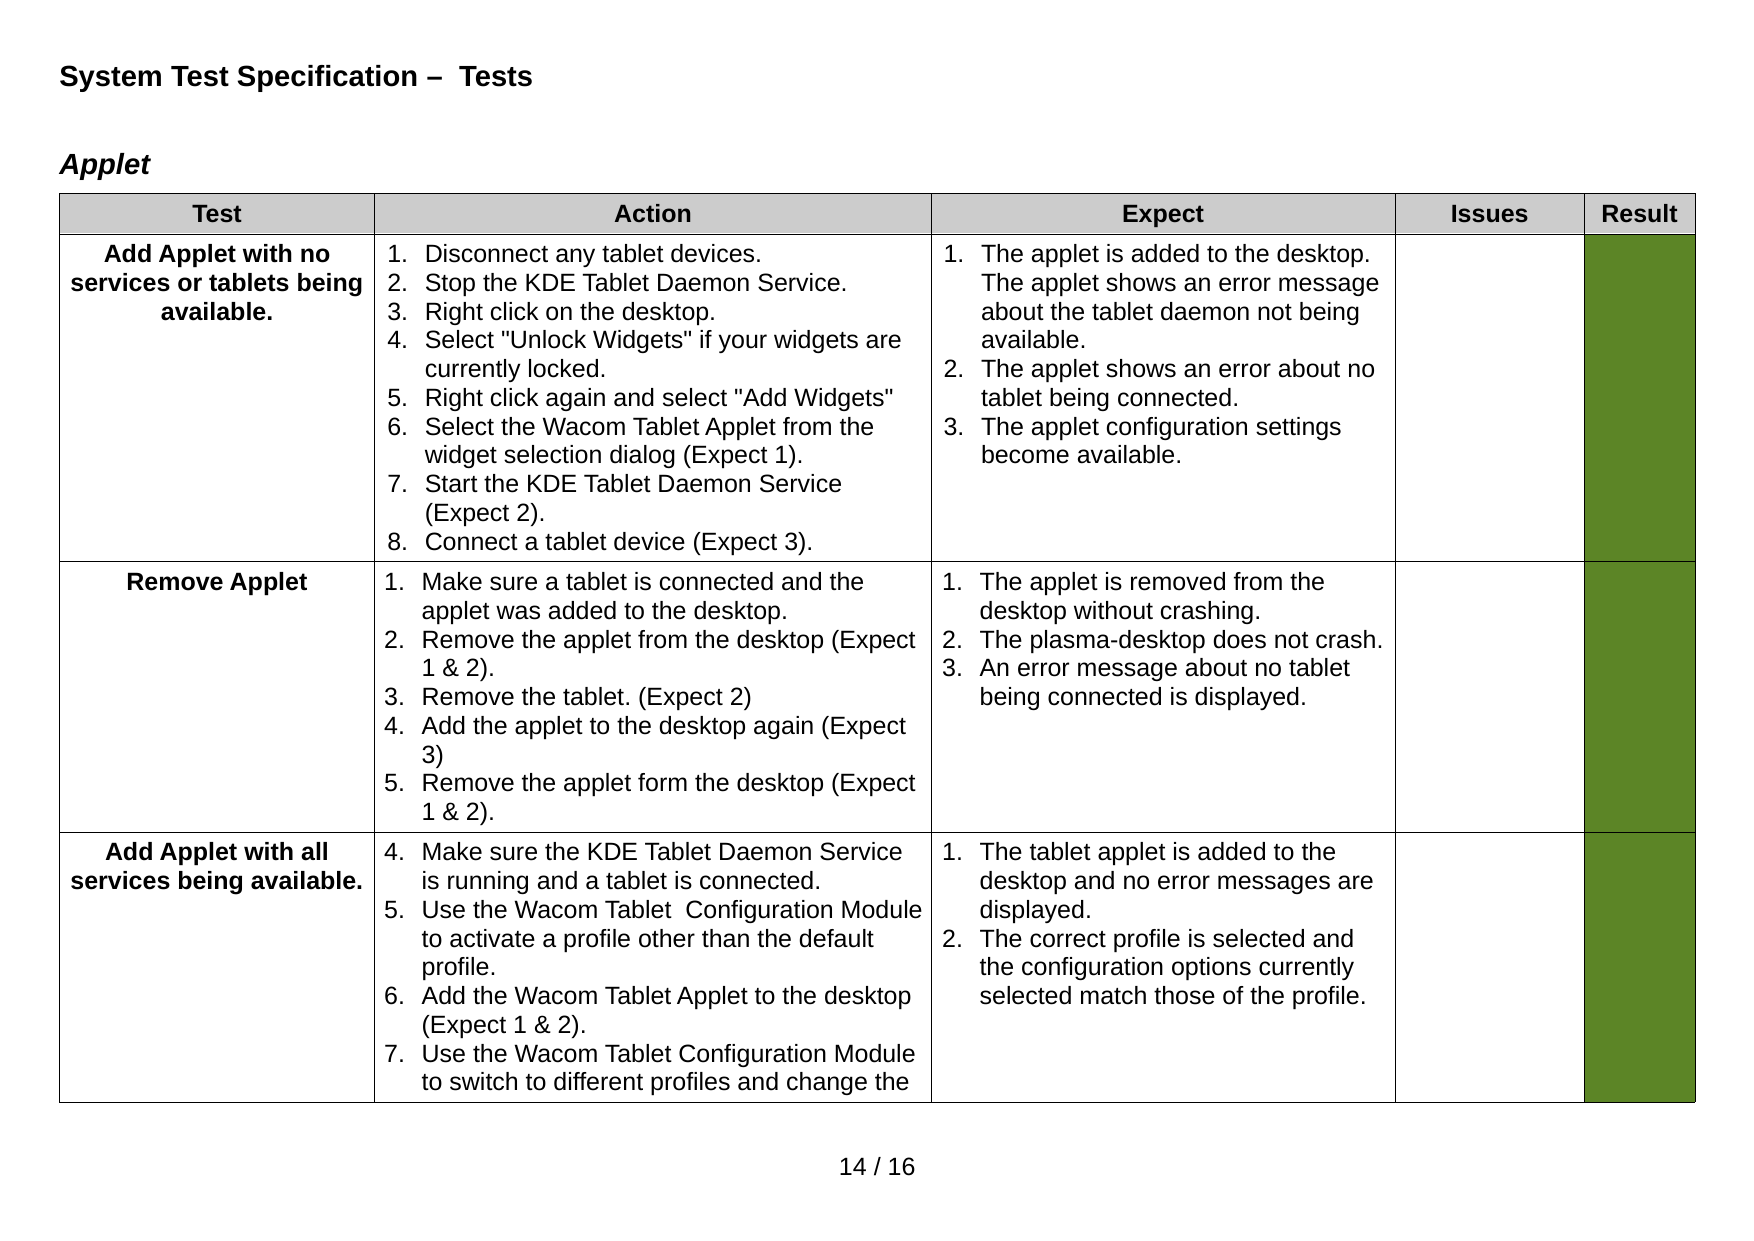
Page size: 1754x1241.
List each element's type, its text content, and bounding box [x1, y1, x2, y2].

table_cell Add Applet with all services being available. [60, 833, 374, 1102]
table_cell The applet is removed from the desktop without crashing. The plasma-desktop does not crash. An error message about no tablet being connected is displayed. [932, 562, 1395, 832]
table_cell [1585, 562, 1695, 832]
subtitle Applet [59, 147, 1695, 181]
table_header Test [60, 194, 374, 233]
table_header Result [1585, 194, 1695, 233]
table_cell Make sure the KDE Tablet Daemon Service is running and a tablet is connected. Use the Wacom Tablet Configuration Module to activate a profile other than the default profile. Add the Wacom Tablet Applet to the desktop (Expect 1 & 2). Use the Wacom Tablet Configuration Module to switch to different profiles and change the [375, 833, 931, 1102]
table_cell [1396, 833, 1584, 1102]
table_cell Disconnect any tablet devices. Stop the KDE Tablet Daemon Service. Right click on the desktop. Select "Unlock Widgets" if your widgets are currently locked. Right click again and select "Add Widgets" Select the Wacom Tablet Applet from the widget selection dialog (Expect 1). Start the KDE Tablet Daemon Service (Expect 2). Connect a tablet device (Expect 3). [375, 235, 931, 561]
table_header Expect [932, 194, 1395, 233]
table_cell The applet is added to the desktop. The applet shows an error message about the tablet daemon not being available. The applet shows an error about no tablet being connected. The applet configuration settings become available. [932, 235, 1395, 561]
table_cell Add Applet with no services or tablets being available. [60, 235, 374, 561]
table_cell Remove Applet [60, 562, 374, 832]
table_cell [1396, 235, 1584, 561]
table_cell [1396, 562, 1584, 832]
table_cell Make sure a tablet is connected and the applet was added to the desktop. Remove the applet from the desktop (Expect 1 & 2). Remove the tablet. (Expect 2) Add the applet to the desktop again (Expect 3) Remove the applet form the desktop (Expect 1 & 2). [375, 562, 931, 832]
table_cell [1585, 235, 1695, 561]
table_cell [1585, 833, 1695, 1102]
table_header Action [375, 194, 931, 233]
table_header Issues [1396, 194, 1584, 233]
table_cell The tablet applet is added to the desktop and no error messages are displayed. The correct profile is selected and the configuration options currently selected match those of the profile. [932, 833, 1395, 1102]
